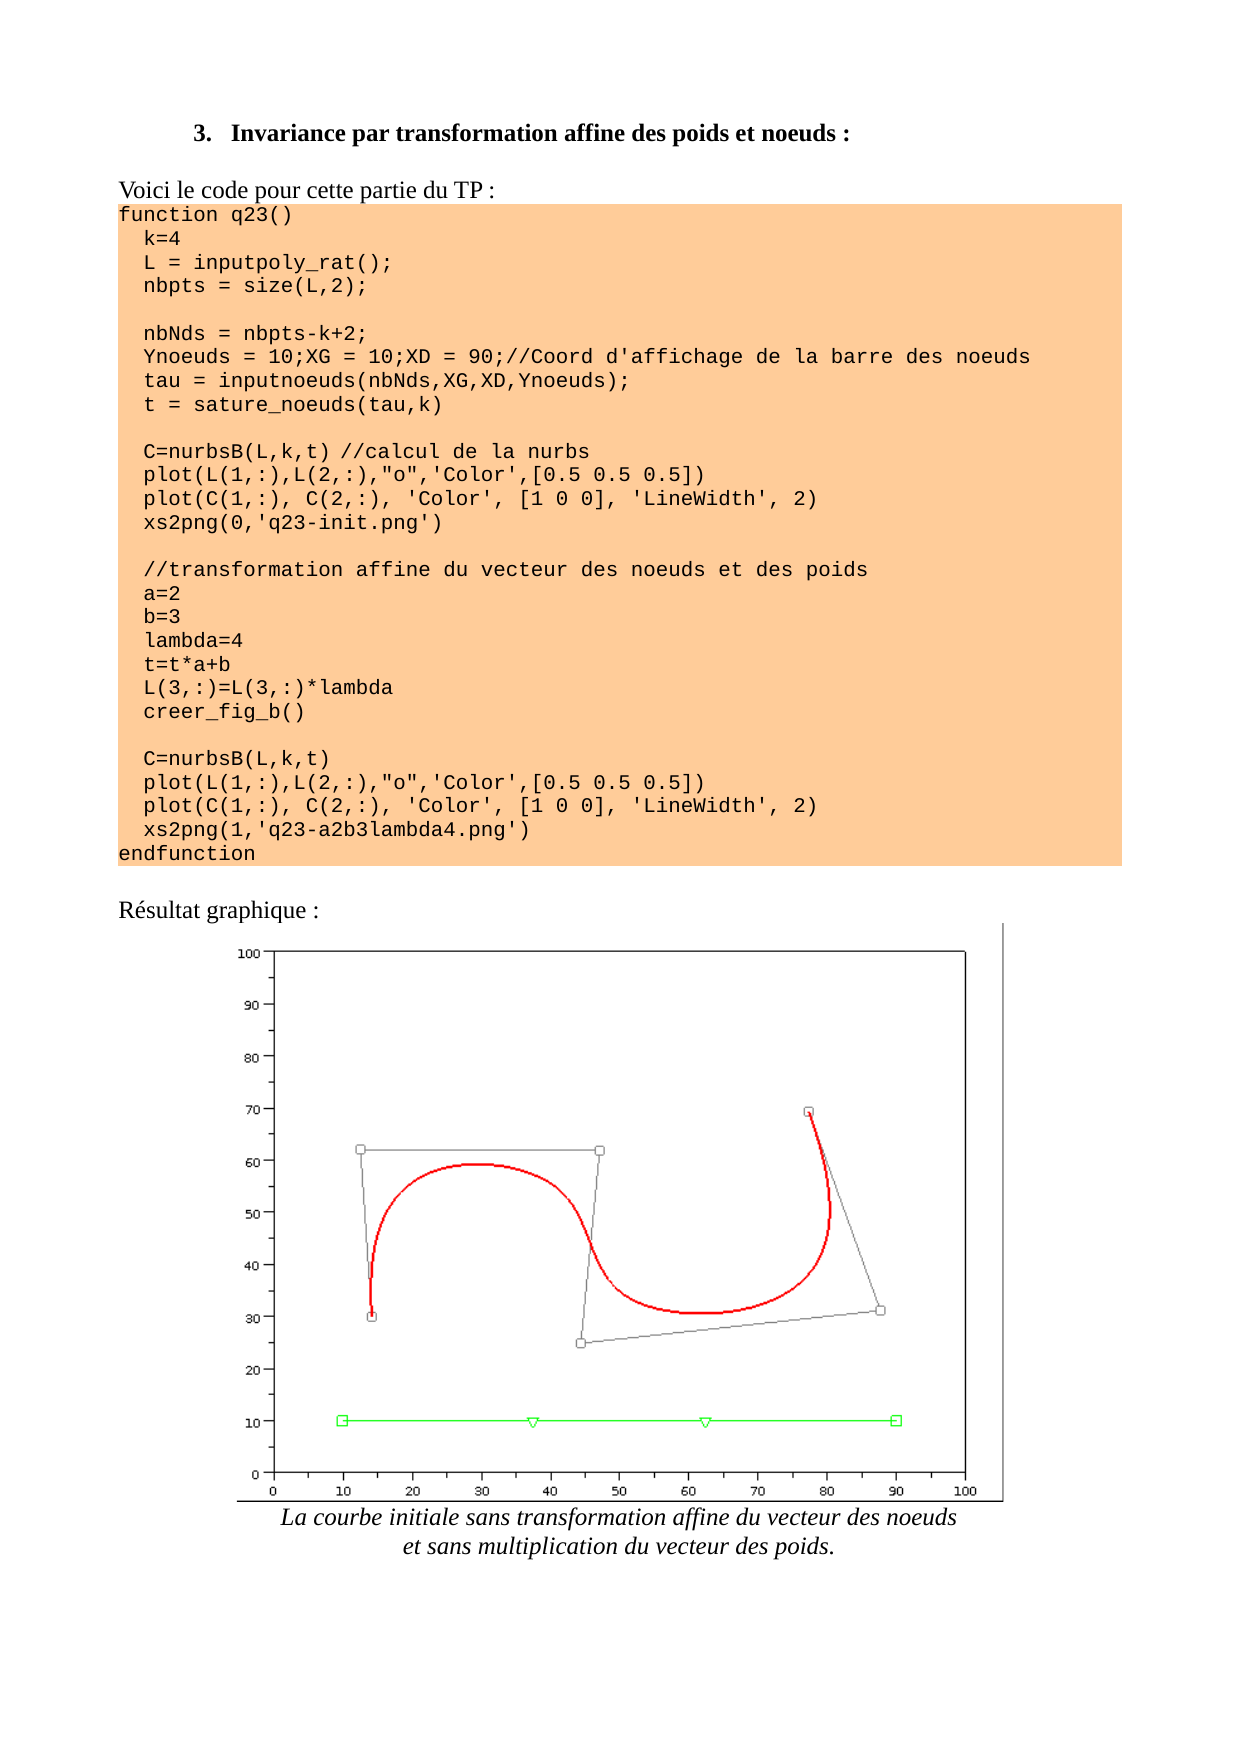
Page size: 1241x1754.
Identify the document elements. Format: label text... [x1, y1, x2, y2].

text C=nurbsB(L,k,t) [118, 748, 1122, 772]
text Ynoeuds = 10;XG = 10;XD = 90;//Coord d'affichage de la barre des noeuds [118, 346, 1122, 370]
text et sans multiplication du vecteur des poids. [118, 1531, 1122, 1559]
text Voici le code pour cette partie du TP : [118, 176, 1122, 204]
text //transformation affine du vecteur des noeuds et des poids [118, 559, 1122, 583]
text plot(L(1,:),L(2,:),"o",'Color',[0.5 0.5 0.5]) [118, 772, 1122, 796]
text plot(C(1,:), C(2,:), 'Color', [1 0 0], 'LineWidth', 2) [118, 488, 1122, 512]
text lambda=4 [118, 630, 1122, 654]
text k=4 [118, 228, 1122, 252]
text a=2 [118, 583, 1122, 606]
text t = sature_noeuds(tau,k) [118, 393, 1122, 417]
text t=t*a+b [118, 654, 1122, 677]
text xs2png(0,'q23-init.png') [118, 512, 1122, 535]
text plot(C(1,:), C(2,:), 'Color', [1 0 0], 'LineWidth', 2) [118, 796, 1122, 819]
text L(3,:)=L(3,:)*lambda [118, 677, 1122, 701]
text plot(L(1,:),L(2,:),"o",'Color',[0.5 0.5 0.5]) [118, 464, 1122, 488]
text nbNds = nbpts-k+2; [118, 323, 1122, 346]
text nbpts = size(L,2); [118, 275, 1122, 299]
text creer_fig_b() [118, 701, 1122, 724]
text Résultat graphique : [118, 895, 1122, 924]
text L = inputpoly_rat(); [118, 252, 1122, 275]
text b=3 [118, 606, 1122, 630]
list Invariance par transformation affine des poids et noeuds : [193, 118, 1122, 147]
text tau = inputnoeuds(nbNds,XG,XD,Ynoeuds); [118, 370, 1122, 393]
text function q23() [118, 204, 1122, 228]
text xs2png(1,'q23-a2b3lambda4.png') [118, 819, 1122, 843]
text La courbe initiale sans transformation affine du vecteur des noeuds [118, 1502, 1122, 1531]
text C=nurbsB(L,k,t) //calcul de la nurbs [118, 441, 1122, 464]
text endfunction [118, 843, 1122, 866]
picture [236, 923, 1004, 1502]
